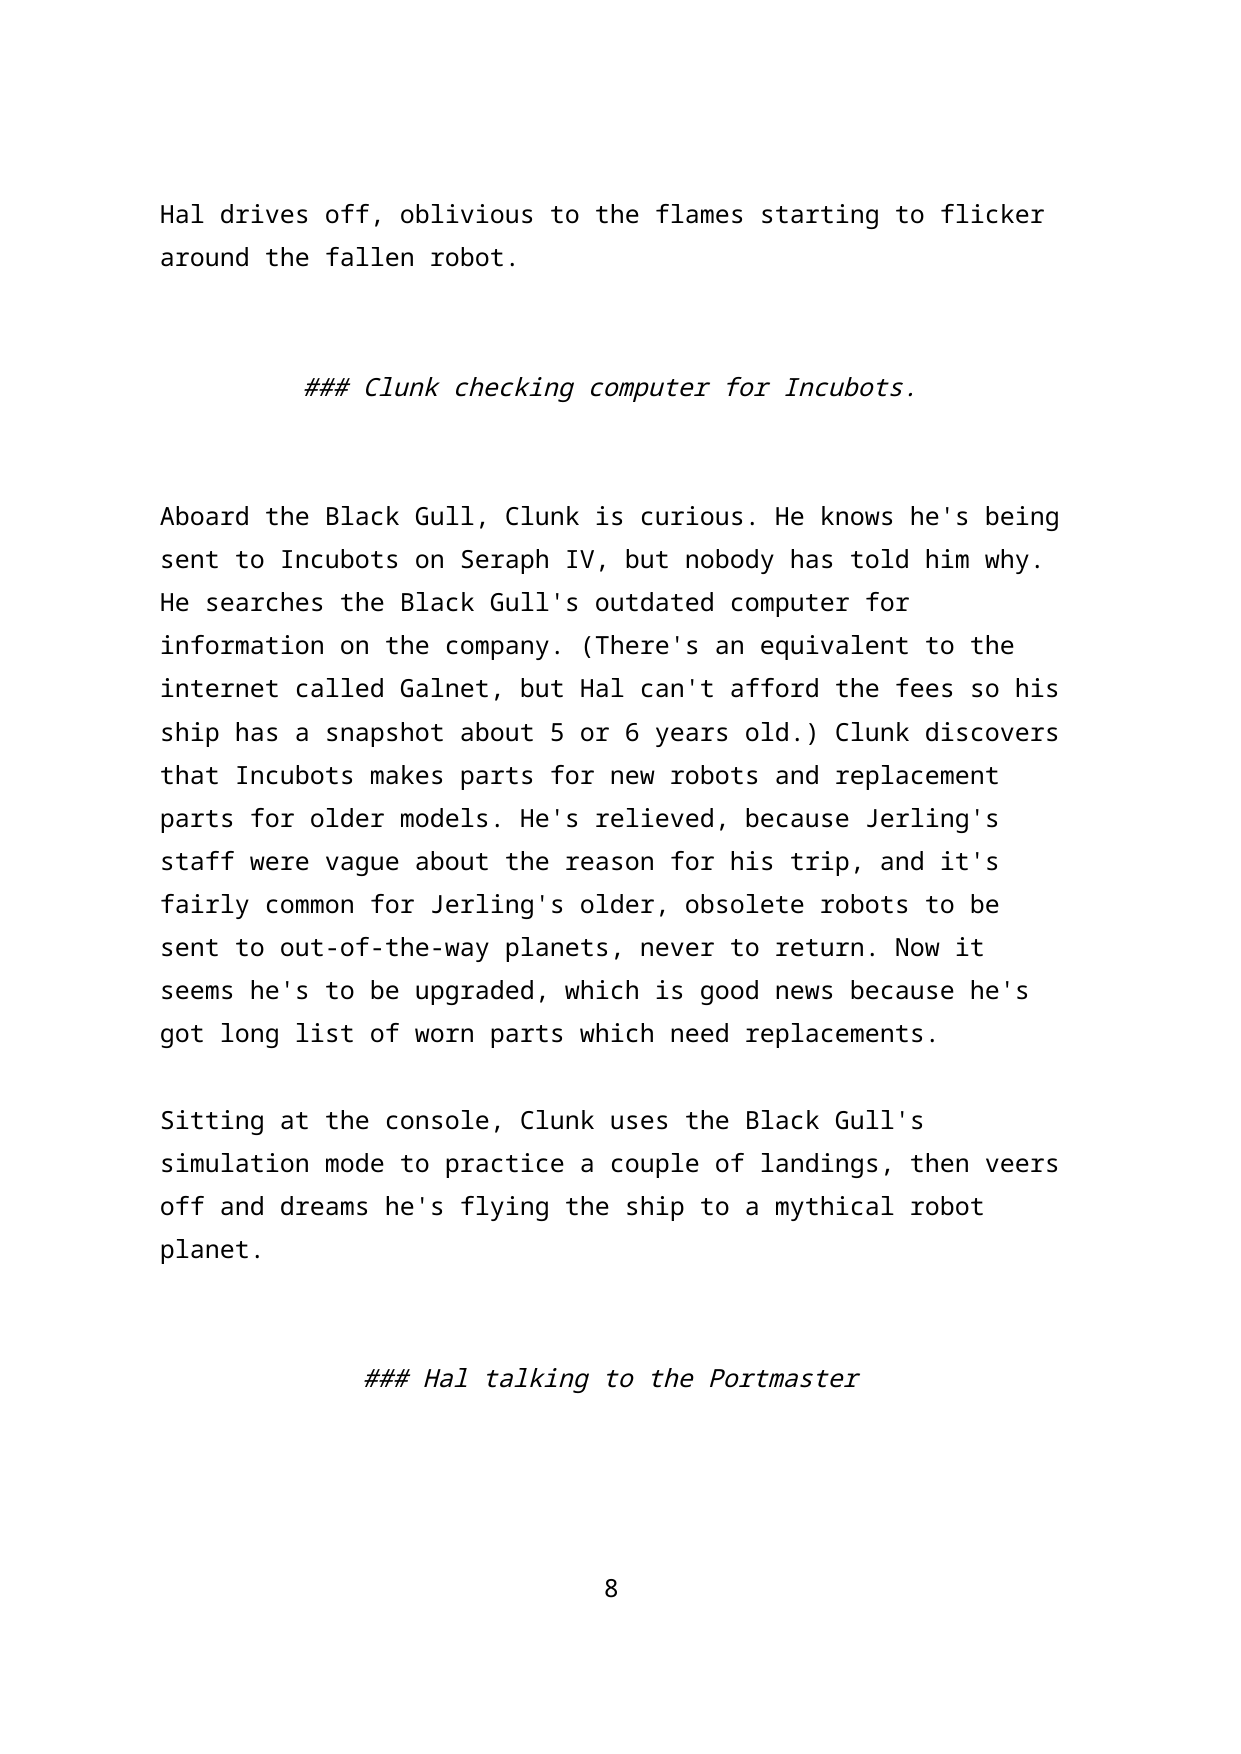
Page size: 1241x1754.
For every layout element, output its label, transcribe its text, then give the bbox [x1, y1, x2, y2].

text Sitting at the console, Clunk uses the Black Gull's simulation mode to practice a couple of landings, then veers off and dreams he's flying the ship to a mythical robot planet. [159, 1094, 1063, 1267]
text Hal drives off, oblivious to the flames starting to flicker around the fallen robot. [159, 189, 1063, 275]
subtitle ### Clunk checking computer for Incubots. [159, 361, 1063, 404]
text Aboard the Black Gull, Clunk is curious. He knows he's being sent to Incubots on Seraph IV, but nobody has told him why. He searches the Black Gull's outdated computer for information on the company. (There's an equivalent to the internet called Galnet, but Hal can't afford the fees so his ship has a snapshot about 5 or 6 years old.) Clunk discovers that Incubots makes parts for new robots and replacement parts for older models. He's relieved, because Jerling's staff were vague about the reason for his trip, and it's fairly common for Jerling's older, obsolete robots to be sent to out-of-the-way planets, never to return. Now it seems he's to be upgraded, which is good news because he's got long list of worn parts which need replacements. [159, 491, 1063, 1051]
subtitle ### Hal talking to the Portmaster [159, 1353, 1063, 1396]
